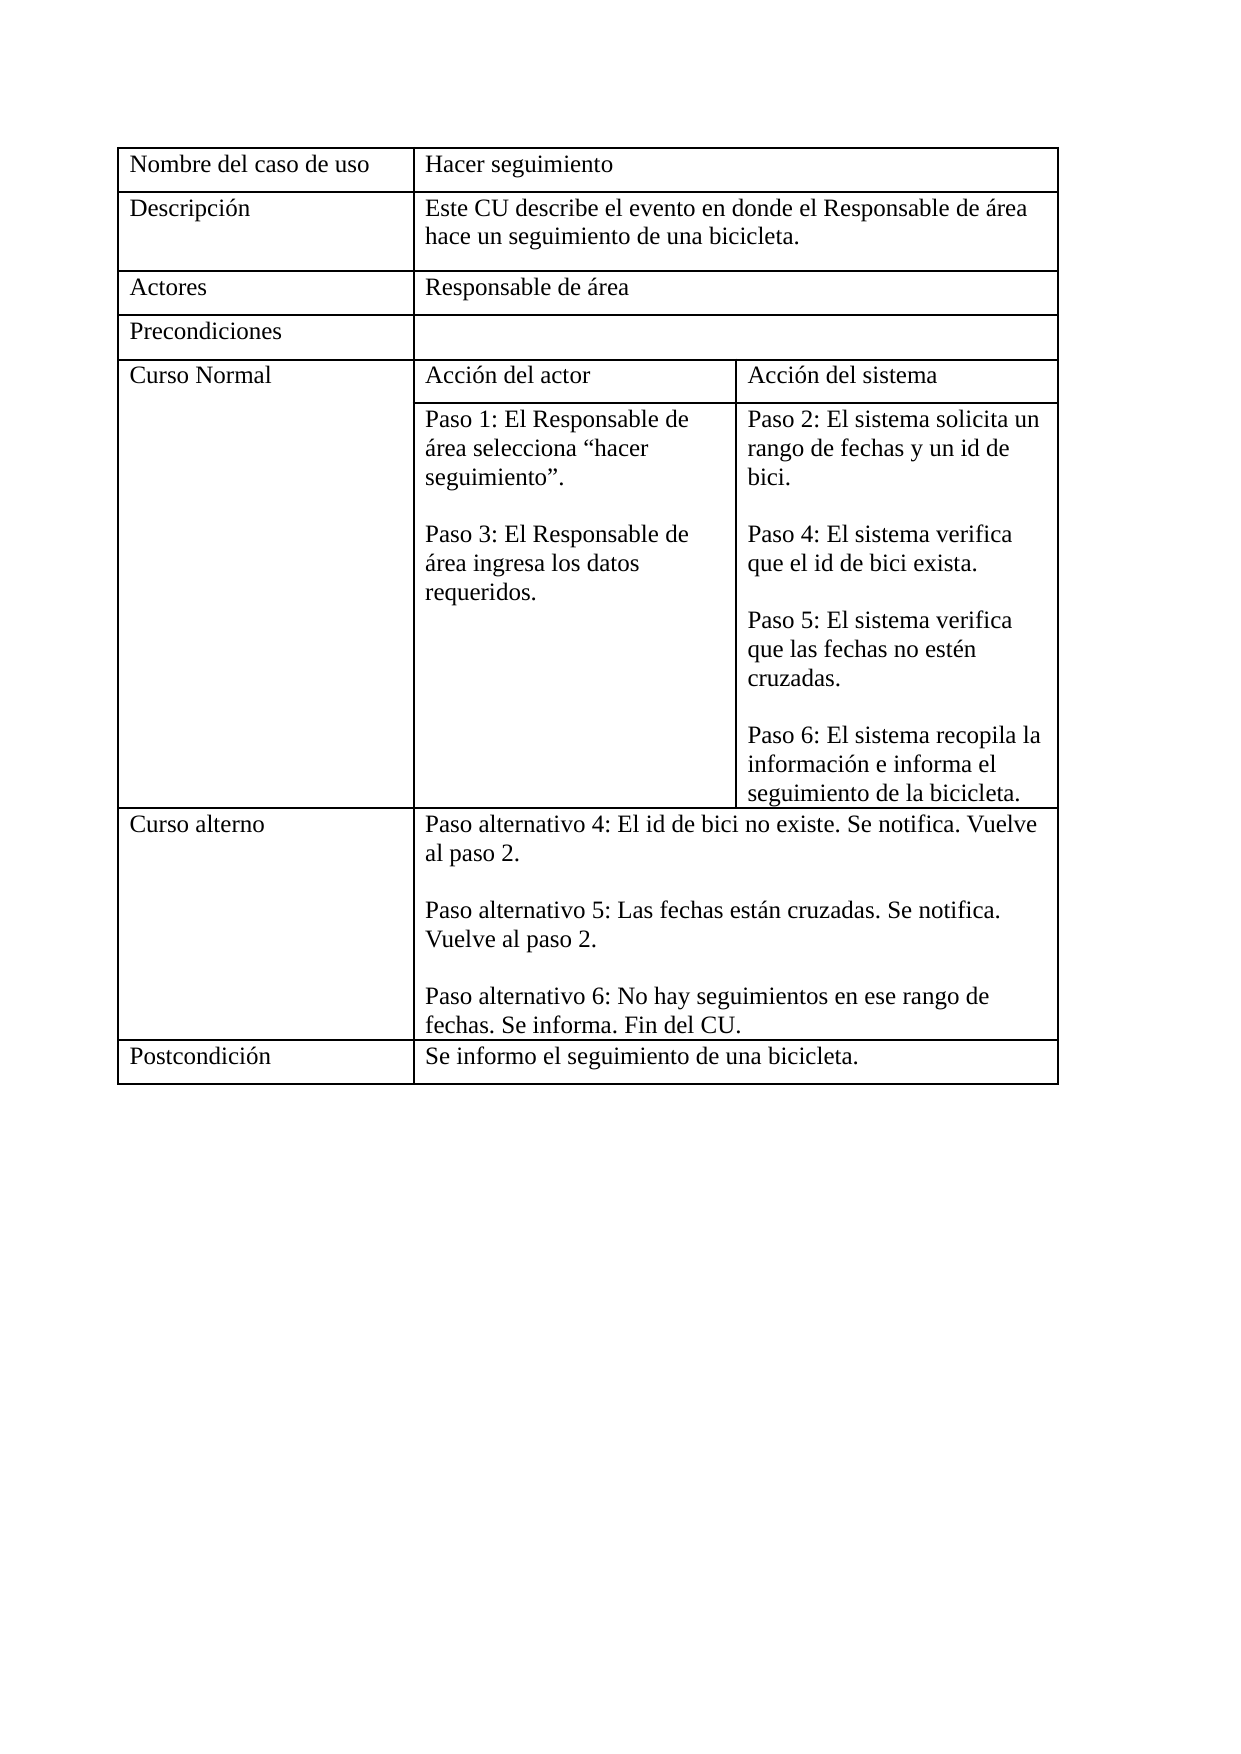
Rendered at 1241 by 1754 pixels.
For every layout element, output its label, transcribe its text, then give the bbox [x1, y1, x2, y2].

table_cell Curso Normal [119, 361, 413, 807]
table_cell Precondiciones [119, 316, 413, 358]
table_cell Este CU describe el evento en donde el Responsable de área hace un seguimiento de una bicicleta. [415, 193, 1057, 270]
table_cell [415, 316, 1057, 358]
table_cell Responsable de área [415, 272, 1057, 314]
table_header Nombre del caso de uso [119, 149, 413, 191]
table_cell Paso alternativo 4: El id de bici no existe. Se notifica. Vuelve al paso 2. Paso alternativo 5: Las fechas están cruzadas. Se notifica. Vuelve al paso 2. Paso alternativo 6: No hay seguimientos en ese rango de fechas. Se informa. Fin del CU. [415, 809, 1057, 1039]
table_cell Paso 1: El Responsable de área selecciona “hacer seguimiento”. Paso 3: El Responsable de área ingresa los datos requeridos. [415, 404, 735, 807]
table_cell Curso alterno [119, 809, 413, 1039]
table_cell Actores [119, 272, 413, 314]
table_cell Acción del sistema [737, 361, 1057, 402]
table_cell Se informo el seguimiento de una bicicleta. [415, 1041, 1057, 1083]
table_cell Descripción [119, 193, 413, 270]
table_header Hacer seguimiento [415, 149, 1057, 191]
table_cell Paso 2: El sistema solicita un rango de fechas y un id de bici. Paso 4: El sistema verifica que el id de bici exista. Paso 5: El sistema verifica que las fechas no estén cruzadas. Paso 6: El sistema recopila la información e informa el seguimiento de la bicicleta. [737, 404, 1057, 807]
table_cell Postcondición [119, 1041, 413, 1083]
table_cell Acción del actor [415, 361, 735, 402]
